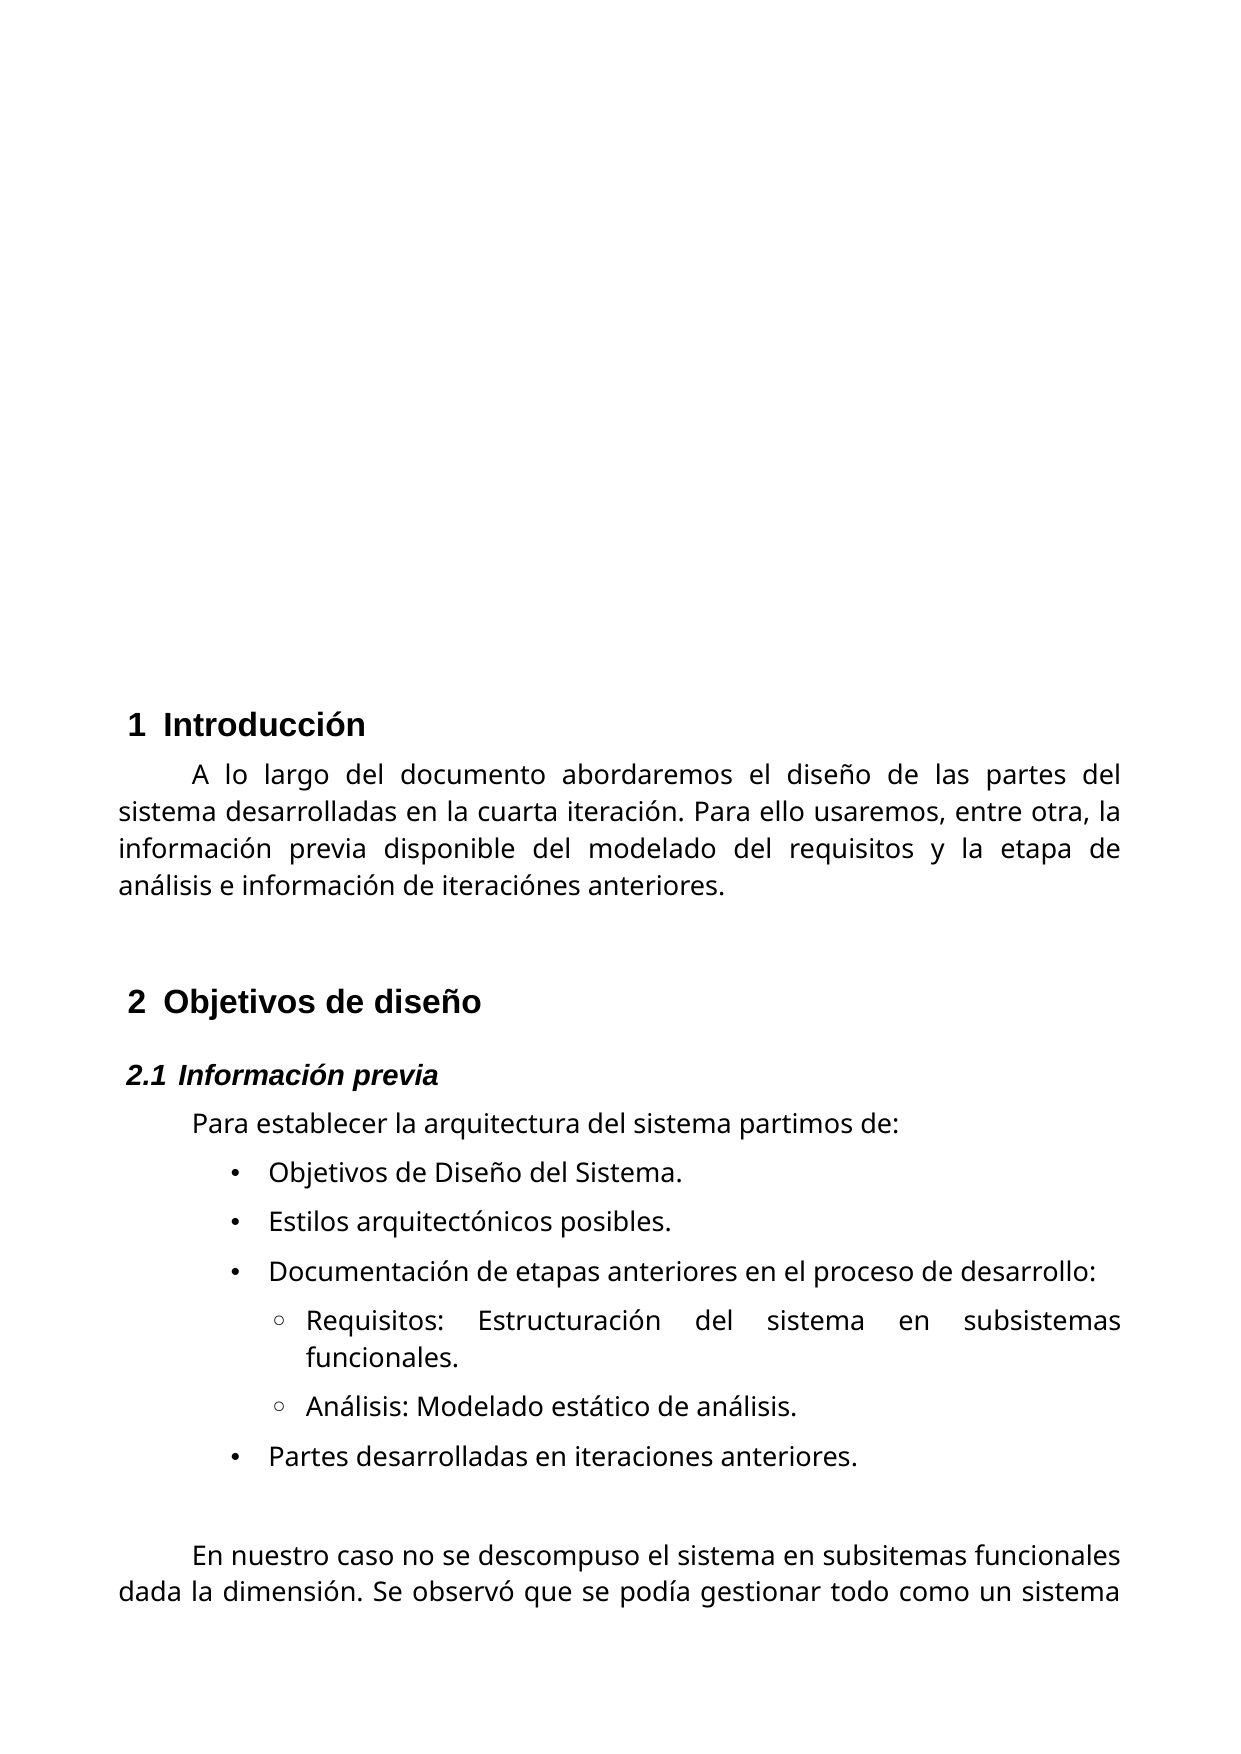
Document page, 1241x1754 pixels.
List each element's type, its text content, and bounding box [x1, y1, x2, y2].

subtitle Objetivos de diseño [118, 982, 1122, 1021]
list Objetivos de Diseño del Sistema. [231, 1153, 1122, 1190]
text Para establecer la arquitectura del sistema partimos de: [118, 1104, 1122, 1141]
text En nuestro caso no se descompuso el sistema en subsitemas funcionales dada la dimensión. Se observó que se podía gestionar todo como un sistema [118, 1536, 1122, 1610]
list Partes desarrolladas en iteraciones anteriores. [231, 1437, 1122, 1474]
text A lo largo del documento abordaremos el diseño de las partes del sistema desarrolladas en la cuarta iteración. Para ello usaremos, entre otra, la información previa disponible del modelado del requisitos y la etapa de análisis e información de iteraciónes anteriores. [118, 756, 1122, 903]
list Documentación de etapas anteriores en el proceso de desarrollo: [231, 1252, 1122, 1289]
subtitle Introducción [118, 704, 1122, 743]
subtitle Información previa [118, 1058, 1122, 1092]
list Análisis: Modelado estático de análisis. [268, 1388, 1122, 1425]
list Requisitos: Estructuración del sistema en subsistemas funcionales. [268, 1302, 1122, 1375]
list Estilos arquitectónicos posibles. [231, 1203, 1122, 1240]
